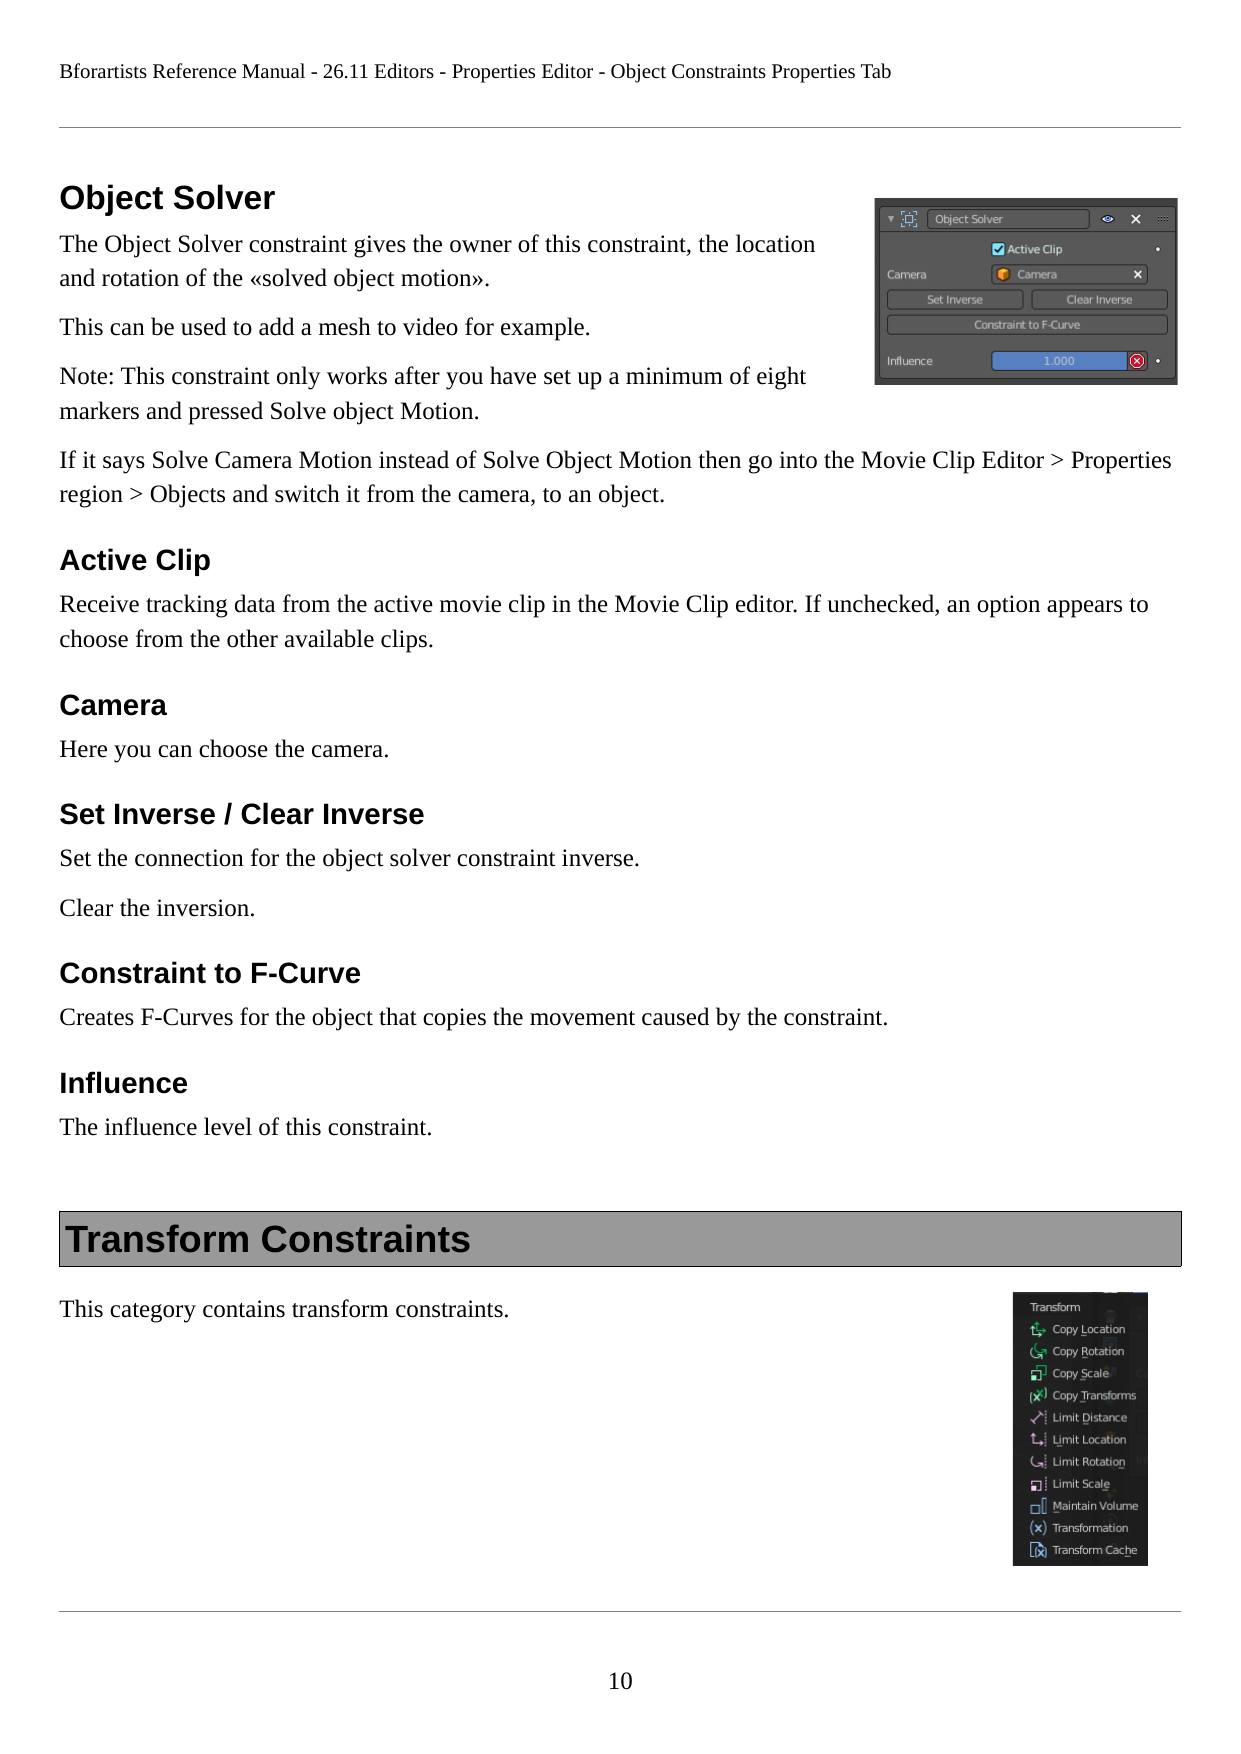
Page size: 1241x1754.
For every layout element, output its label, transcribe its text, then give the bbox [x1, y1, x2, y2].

table_header Transform Constraints [60, 1212, 1181, 1266]
text If it says Solve Camera Motion instead of Solve Object Motion then go into the Movie Clip Editor > Properties region > Objects and switch it from the camera, to an object. [59, 445, 1181, 508]
text The influence level of this constraint. [59, 1112, 1181, 1141]
subtitle Influence [59, 1066, 1181, 1100]
text Note: This constraint only works after you have set up a minimum of eight markers and pressed Solve object Motion. [59, 361, 1181, 424]
subtitle Set Inverse / Clear Inverse [59, 797, 1181, 831]
picture [874, 198, 1178, 385]
text Receive tracking data from the active movie clip in the Movie Clip editor. If unchecked, an option appears to choose from the other available clips. [59, 589, 1181, 652]
subtitle Camera [59, 687, 1181, 721]
picture [1012, 1292, 1148, 1566]
text The Object Solver constraint gives the owner of this constraint, the location and rotation of the «solved object motion». [59, 229, 874, 292]
text Creates F-Curves for the object that copies the movement caused by the constraint. [59, 1002, 1181, 1031]
subtitle Object Solver [59, 178, 1181, 216]
text This can be used to add a mesh to video for example. [59, 312, 874, 341]
subtitle Constraint to F-Curve [59, 956, 1181, 990]
text Clear the inversion. [59, 893, 1181, 921]
text Here you can choose the camera. [59, 734, 1181, 762]
subtitle Active Clip [59, 543, 1181, 577]
text Set the connection for the object solver constraint inverse. [59, 843, 1181, 872]
text This category contains transform constraints. [59, 1294, 1012, 1323]
text [1148, 1294, 1181, 1323]
